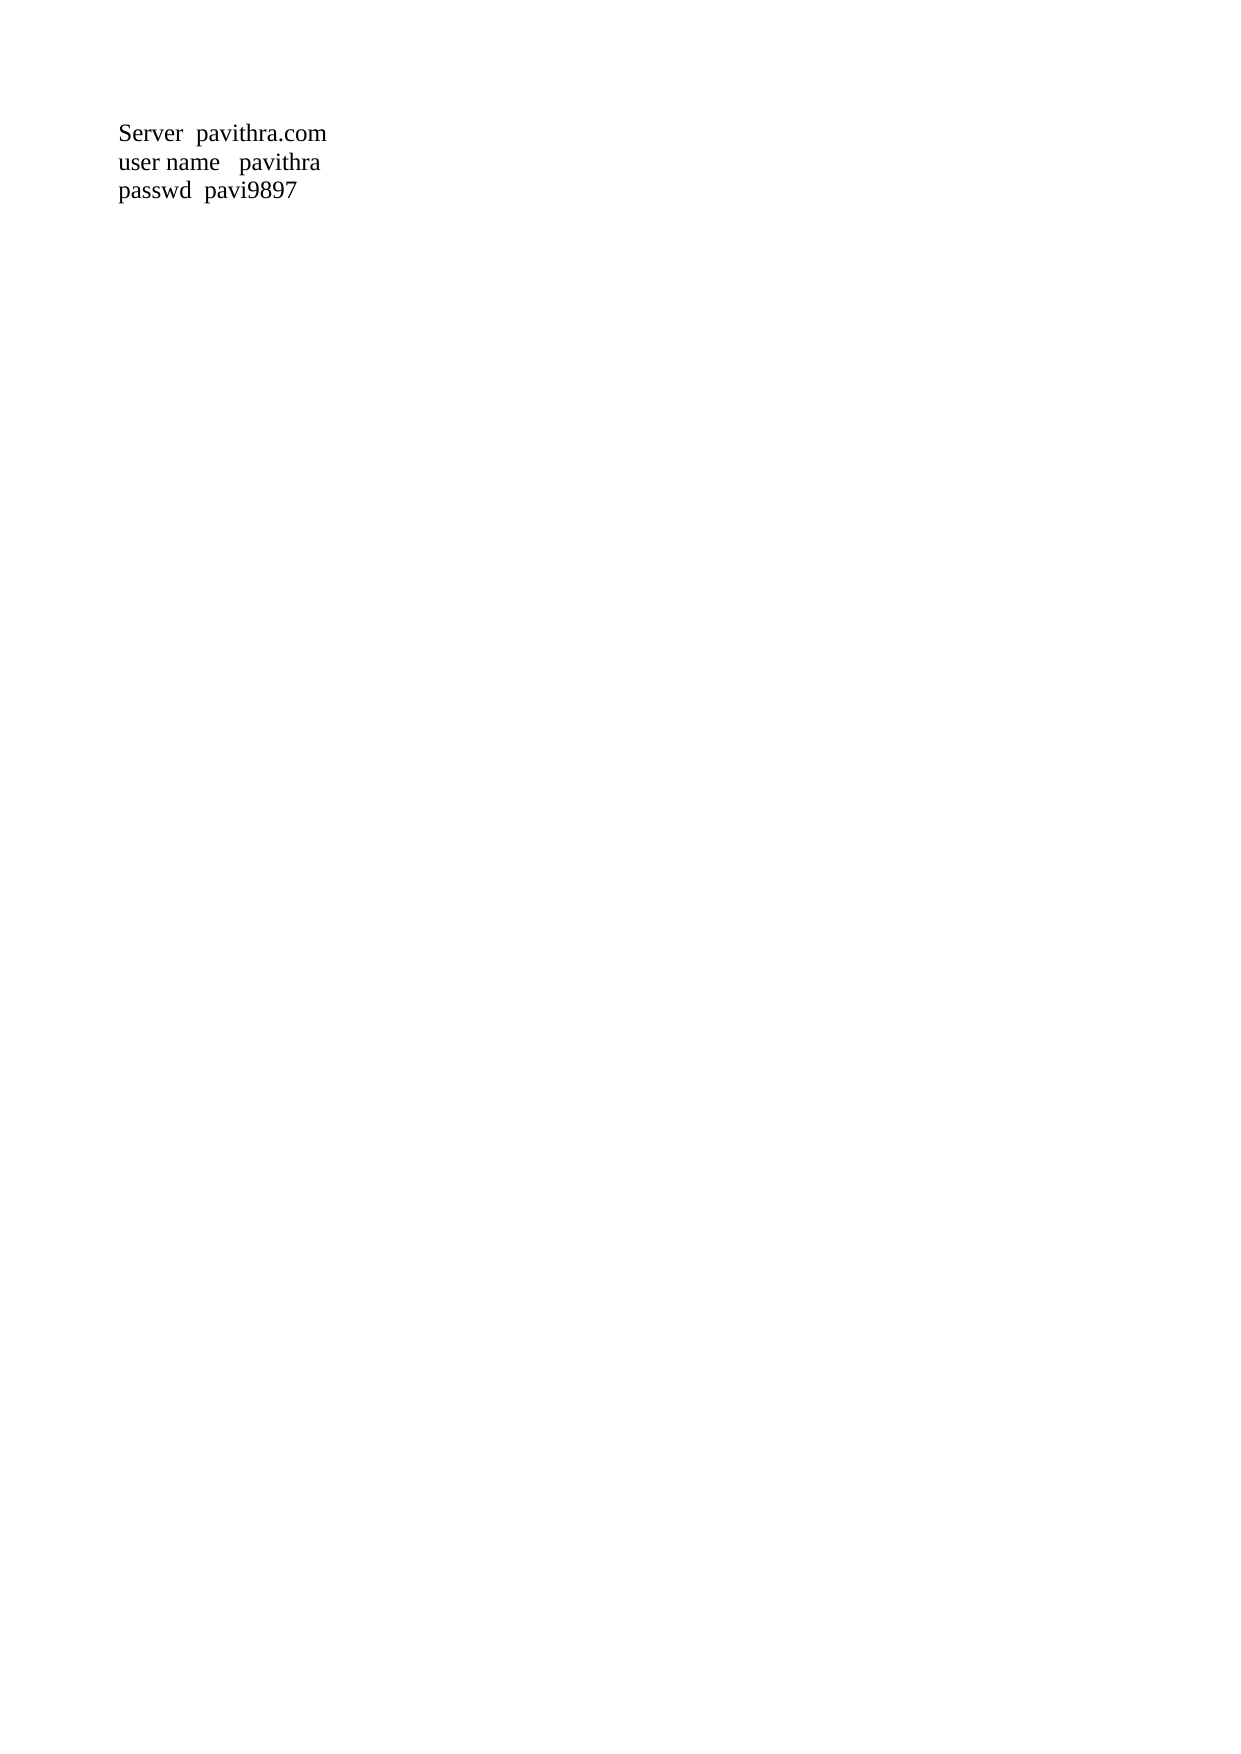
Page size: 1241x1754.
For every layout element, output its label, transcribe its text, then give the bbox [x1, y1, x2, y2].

text user name pavithra [118, 147, 1122, 176]
text passwd pavi9897 [118, 176, 1122, 204]
text Server pavithra.com [118, 118, 1122, 147]
